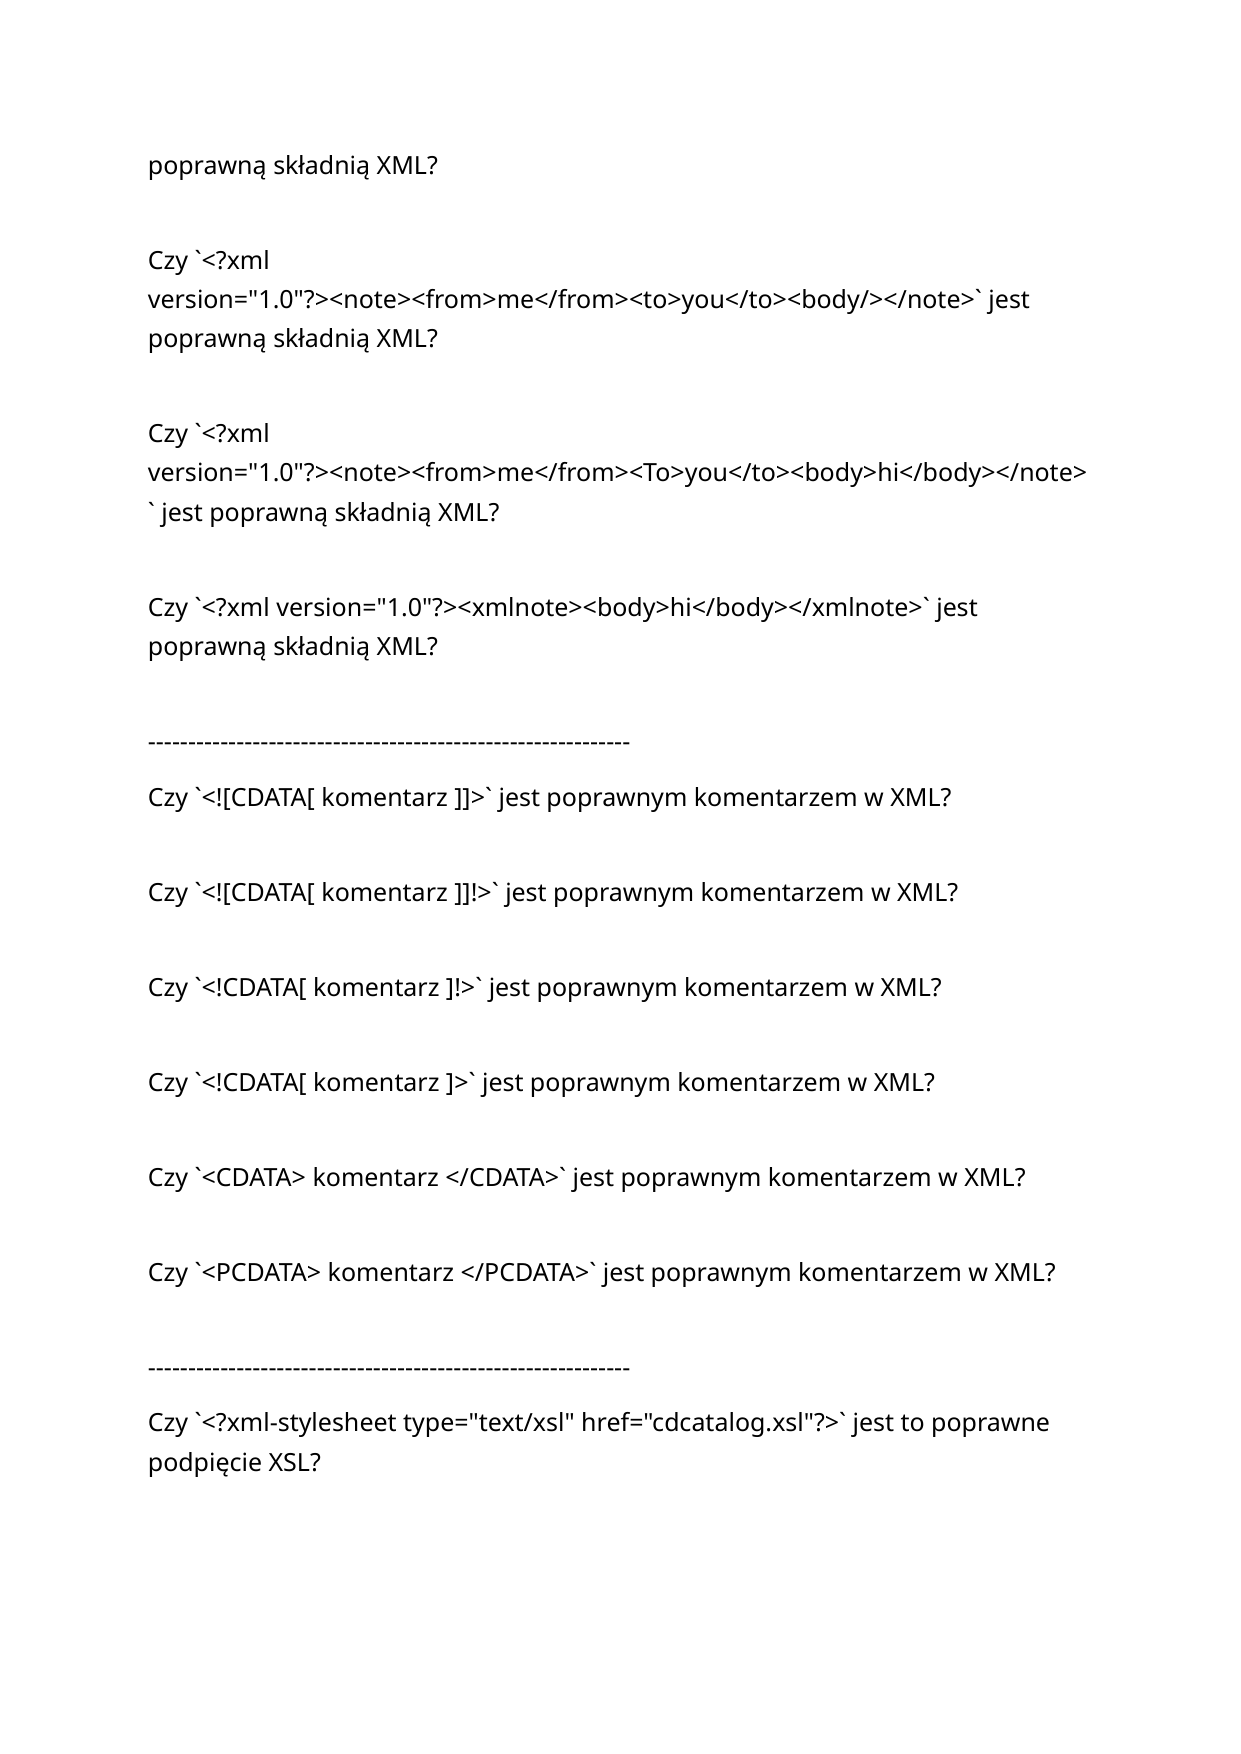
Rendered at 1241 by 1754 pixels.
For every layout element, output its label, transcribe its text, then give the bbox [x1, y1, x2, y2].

text Czy `<PCDATA> komentarz </PCDATA>` jest poprawnym komentarzem w XML? [148, 1254, 1093, 1327]
text ------------------------------------------------------------ [148, 723, 1093, 757]
text ------------------------------------------------------------ [148, 1349, 1093, 1383]
text Czy `<?xml version="1.0"?><note><from>me</from><to>you</to><body/></note>` jest poprawną składnią XML? [148, 243, 1093, 394]
text Czy `<![CDATA[ komentarz ]]>` jest poprawnym komentarzem w XML? [148, 779, 1093, 852]
text Czy `<!CDATA[ komentarz ]>` jest poprawnym komentarzem w XML? [148, 1064, 1093, 1137]
text Czy `<!CDATA[ komentarz ]!>` jest poprawnym komentarzem w XML? [148, 969, 1093, 1042]
text Czy `<CDATA> komentarz </CDATA>` jest poprawnym komentarzem w XML? [148, 1159, 1093, 1232]
text Czy `<?xml-stylesheet type="text/xsl" href="cdcatalog.xsl"?>` jest to poprawne podpięcie XSL? [148, 1405, 1093, 1517]
text Czy `<![CDATA[ komentarz ]]!>` jest poprawnym komentarzem w XML? [148, 874, 1093, 947]
text Czy `<?xml version="1.0"?><note><from>me</from><To>you</to><body>hi</body></note>` jest poprawną składnią XML? [148, 416, 1093, 567]
text poprawną składnią XML? [148, 148, 1093, 221]
text Czy `<?xml version="1.0"?><xmlnote><body>hi</body></xmlnote>` jest poprawną składnią XML? [148, 589, 1093, 702]
